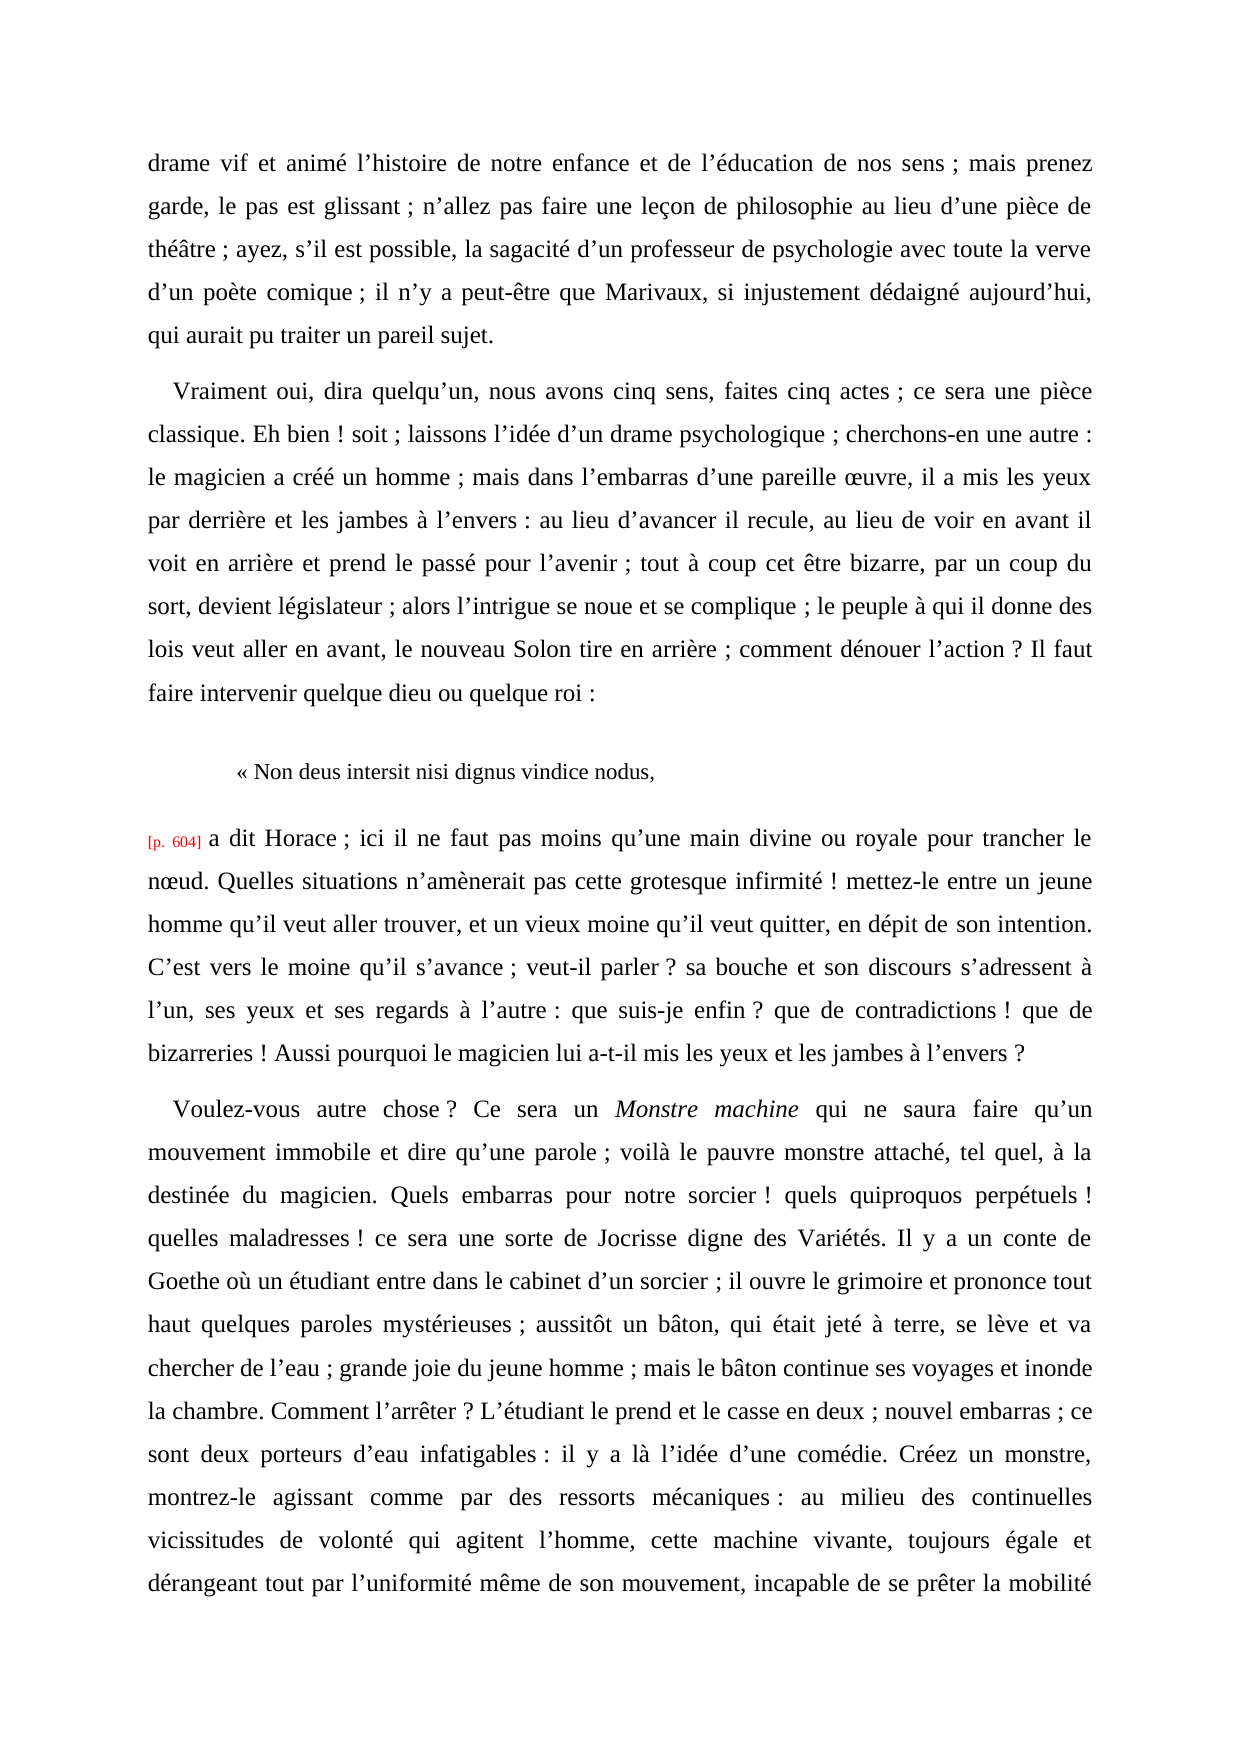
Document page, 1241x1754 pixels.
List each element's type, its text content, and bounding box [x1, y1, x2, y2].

text Voulez-vous autre chose ? Ce sera un Monstre machine qui ne saura faire qu’un mouvement immobile et dire qu’une parole ; voilà le pauvre monstre attaché, tel quel, à la destinée du magicien. Quels embarras pour notre sorcier ! quels quiproquos perpétuels ! quelles maladresses ! ce sera une sorte de Jocrisse digne des Variétés. Il y a un conte de Goethe où un étudiant entre dans le cabinet d’un sorcier ; il ouvre le grimoire et prononce tout haut quelques paroles mystérieuses ; aussitôt un bâton, qui était jeté à terre, se lève et va chercher de l’eau ; grande joie du jeune homme ; mais le bâton continue ses voyages et inonde la chambre. Comment l’arrêter ? L’étudiant le prend et le casse en deux ; nouvel embarras ; ce sont deux porteurs d’eau infatigables : il y a là l’idée d’une comédie. Créez un monstre, montrez-le agissant comme par des ressorts mécaniques : au milieu des continuelles vicissitudes de volonté qui agitent l’homme, cette machine vivante, toujours égale et dérangeant tout par l’uniformité même de son mouvement, incapable de se prêter la mobilité [148, 1094, 1093, 1597]
text « Non deus intersit nisi dignus vindice nodus, [236, 758, 1093, 784]
text Vraiment oui, dira quelqu’un, nous avons cinq sens, faites cinq actes ; ce sera une pièce classique. Eh bien ! soit ; laissons l’idée d’un drame psychologique ; cherchons-en une autre : le magicien a créé un homme ; mais dans l’embarras d’une pareille œuvre, il a mis les yeux par derrière et les jambes à l’envers : au lieu d’avancer il recule, au lieu de voir en avant il voit en arrière et prend le passé pour l’avenir ; tout à coup cet être bizarre, par un coup du sort, devient législateur ; alors l’intrigue se noue et se complique ; le peuple à qui il donne des lois veut aller en avant, le nouveau Solon tire en arrière ; comment dénouer l’action ? Il faut faire intervenir quelque dieu ou quelque roi : [148, 376, 1093, 706]
text drame vif et animé l’histoire de notre enfance et de l’éducation de nos sens ; mais prenez garde, le pas est glissant ; n’allez pas faire une leçon de philosophie au lieu d’une pièce de théâtre ; ayez, s’il est possible, la sagacité d’un professeur de psychologie avec toute la verve d’un poète comique ; il n’y a peut-être que Marivaux, si injustement dédaigné aujourd’hui, qui aurait pu traiter un pareil sujet. [148, 148, 1093, 349]
text [p. 604] a dit Horace ; ici il ne faut pas moins qu’une main divine ou royale pour trancher le nœud. Quelles situations n’amènerait pas cette grotesque infirmité ! mettez-le entre un jeune homme qu’il veut aller trouver, et un vieux moine qu’il veut quitter, en dépit de son intention. C’est vers le moine qu’il s’avance ; veut-il parler ? sa bouche et son discours s’adressent à l’un, ses yeux et ses regards à l’autre : que suis-je enfin ? que de contradictions ! que de bizarreries ! Aussi pourquoi le magicien lui a-t-il mis les yeux et les jambes à l’envers ? [148, 823, 1093, 1067]
